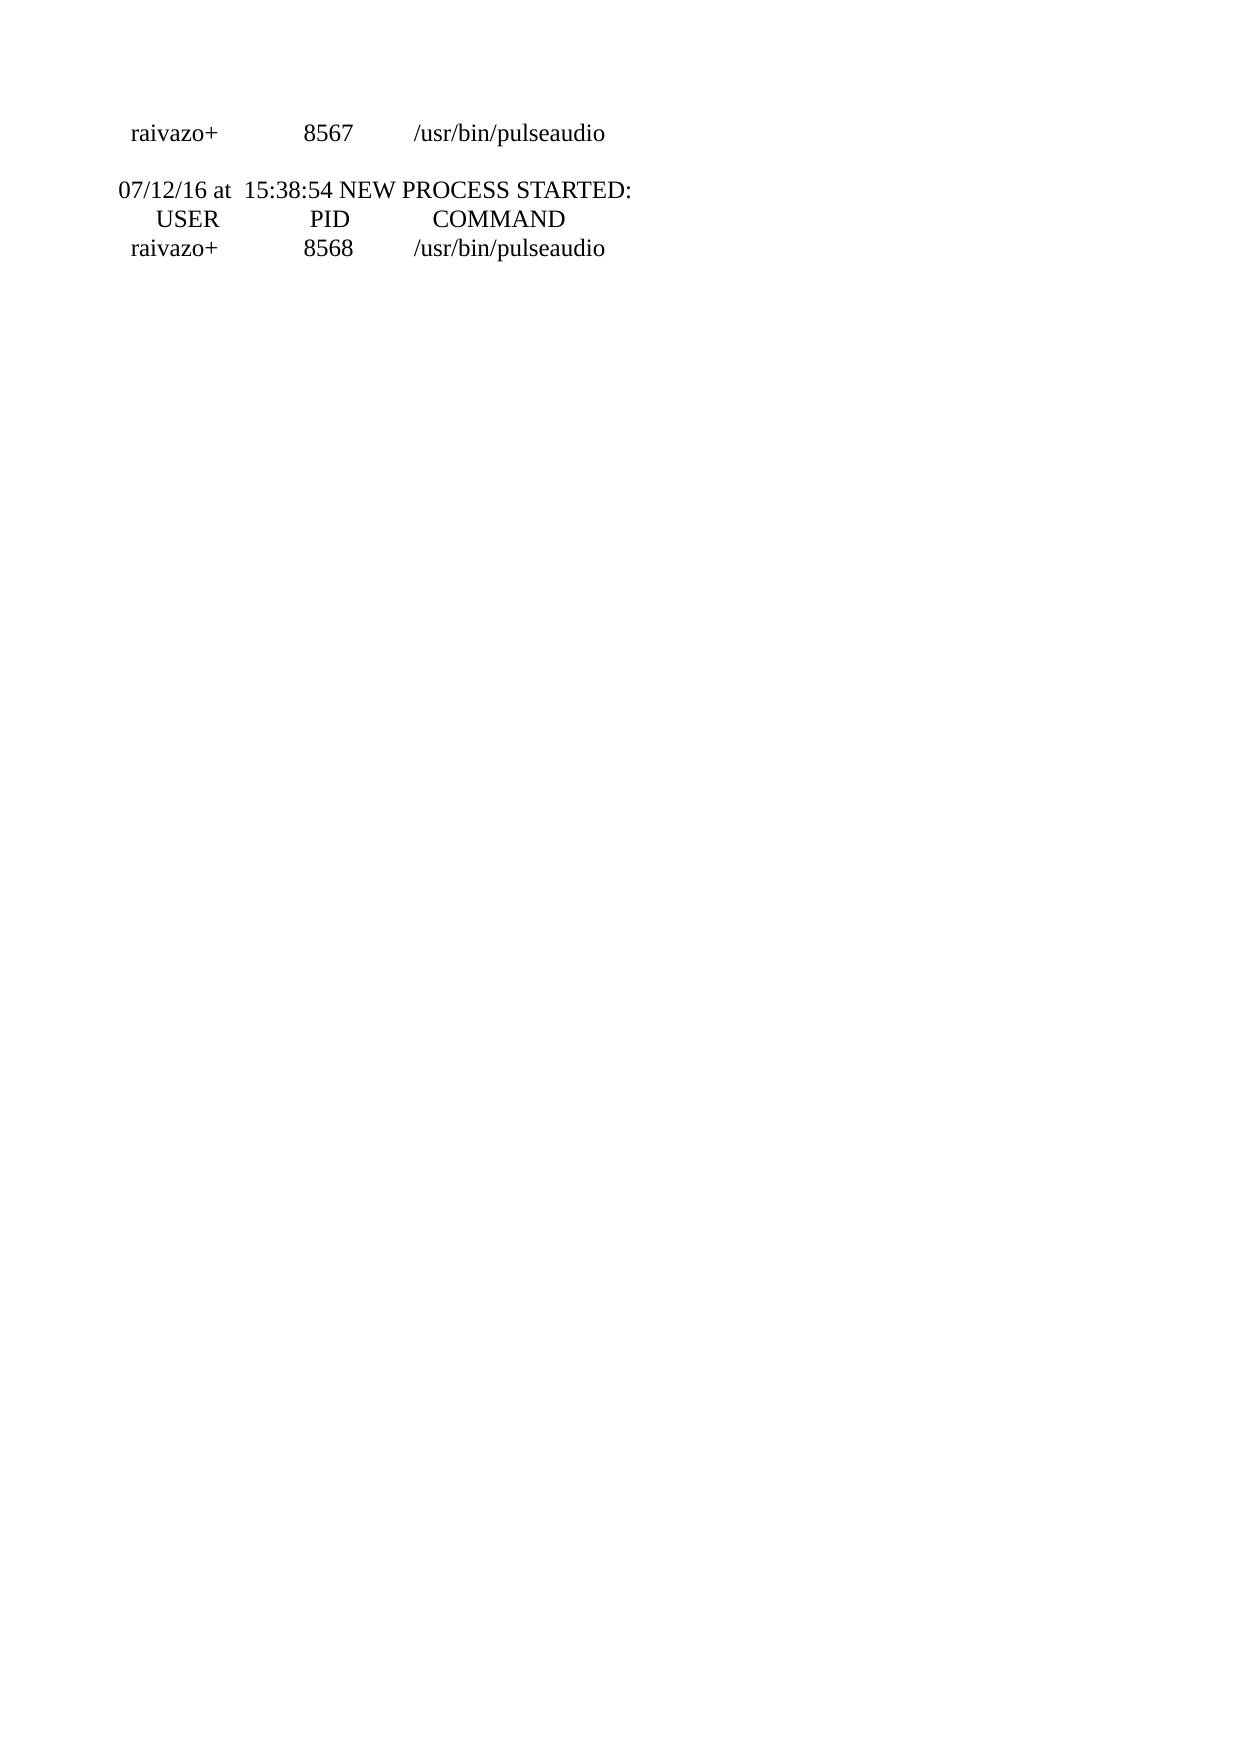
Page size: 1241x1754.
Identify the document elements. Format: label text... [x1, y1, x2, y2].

text 07/12/16 at 15:38:54 NEW PROCESS STARTED: [118, 176, 1122, 204]
text raivazo+ 8568 /usr/bin/pulseaudio [118, 233, 1122, 262]
text raivazo+ 8567 /usr/bin/pulseaudio [118, 118, 1122, 147]
text USER PID COMMAND [118, 204, 1122, 233]
